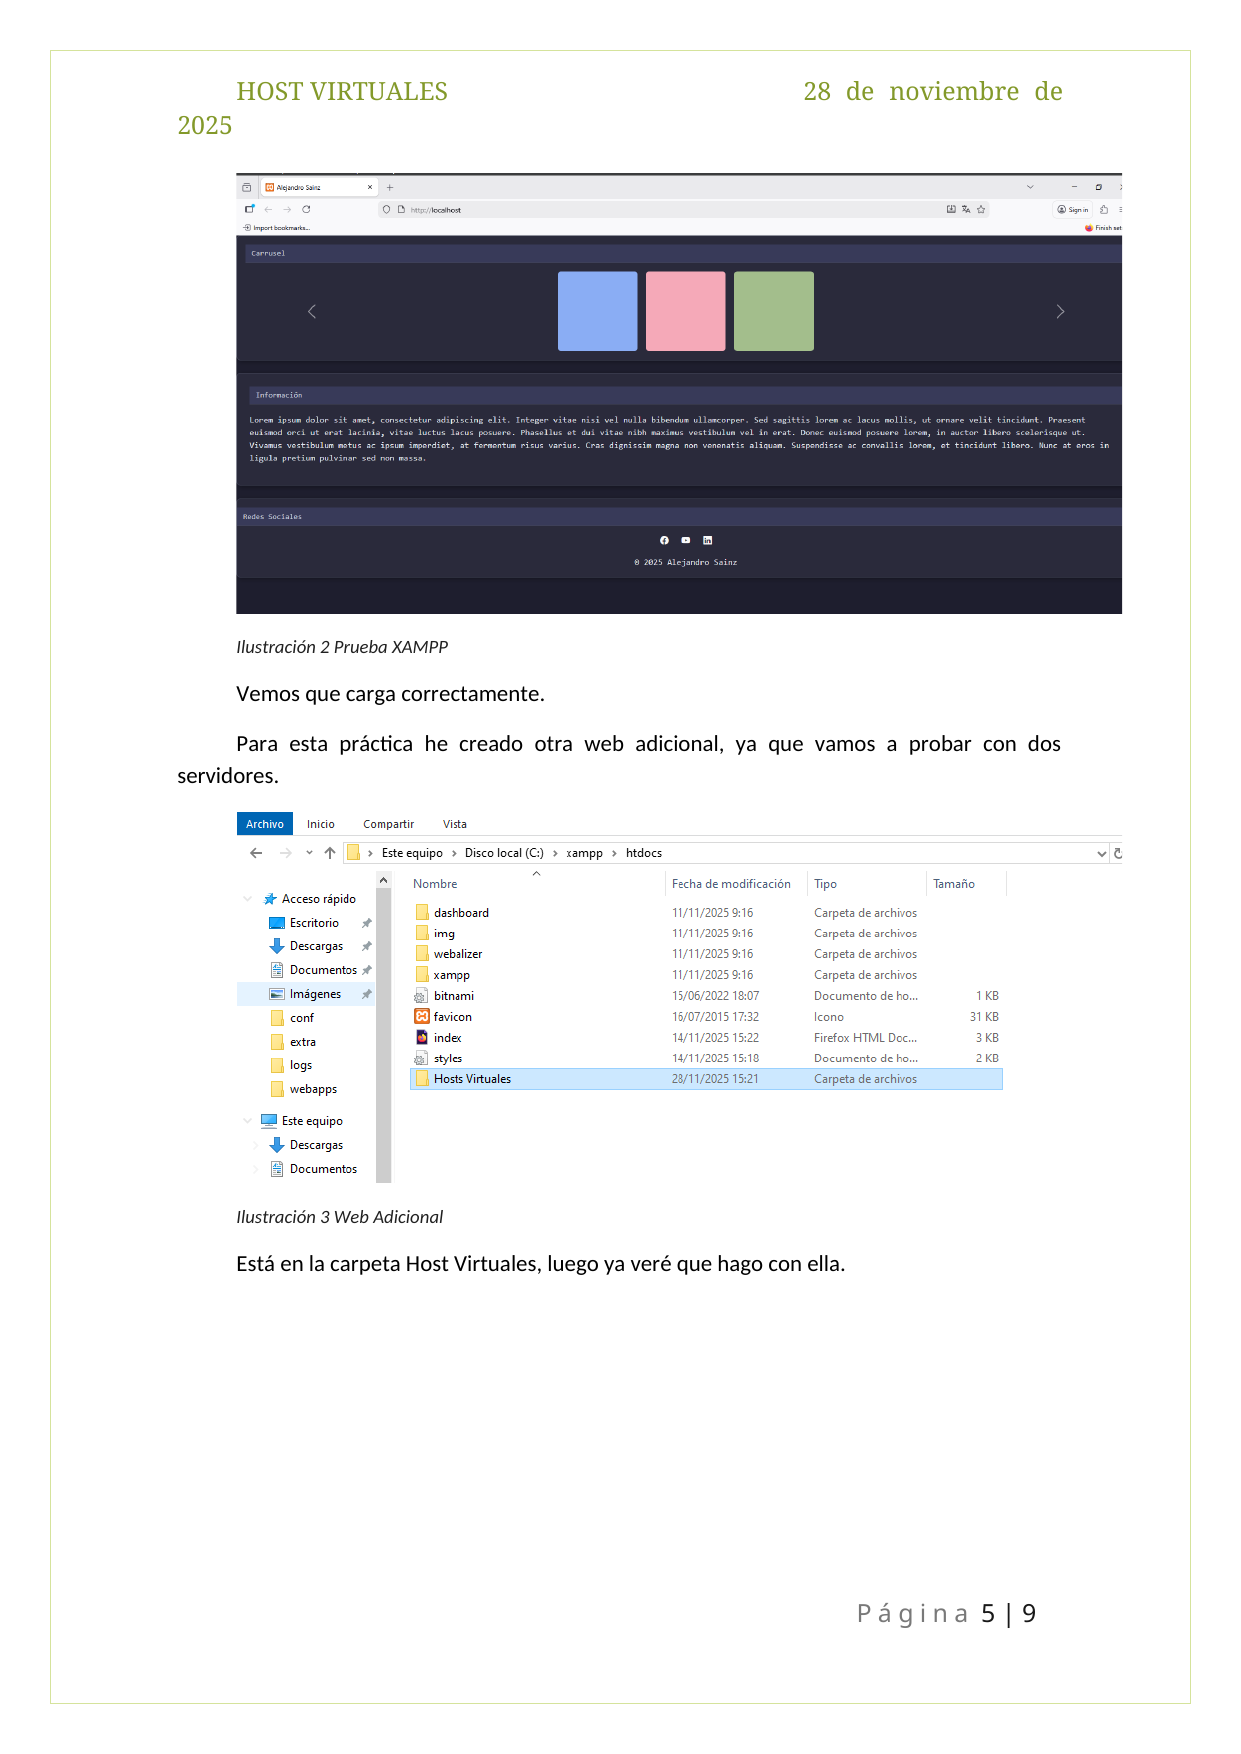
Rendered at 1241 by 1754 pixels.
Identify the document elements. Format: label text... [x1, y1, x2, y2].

text Ilustración 3 Web Adicional [177, 1205, 1063, 1228]
text Vemos que carga correctamente. [177, 679, 1063, 707]
text Está en la carpeta Host Virtuales, luego ya veré que hago con ella. [177, 1249, 1063, 1277]
text Para esta práctica he creado otra web adicional, ya que vamos a probar con dos servidores. [177, 729, 1063, 789]
text Ilustración 2 Prueba XAMPP [177, 635, 1063, 658]
